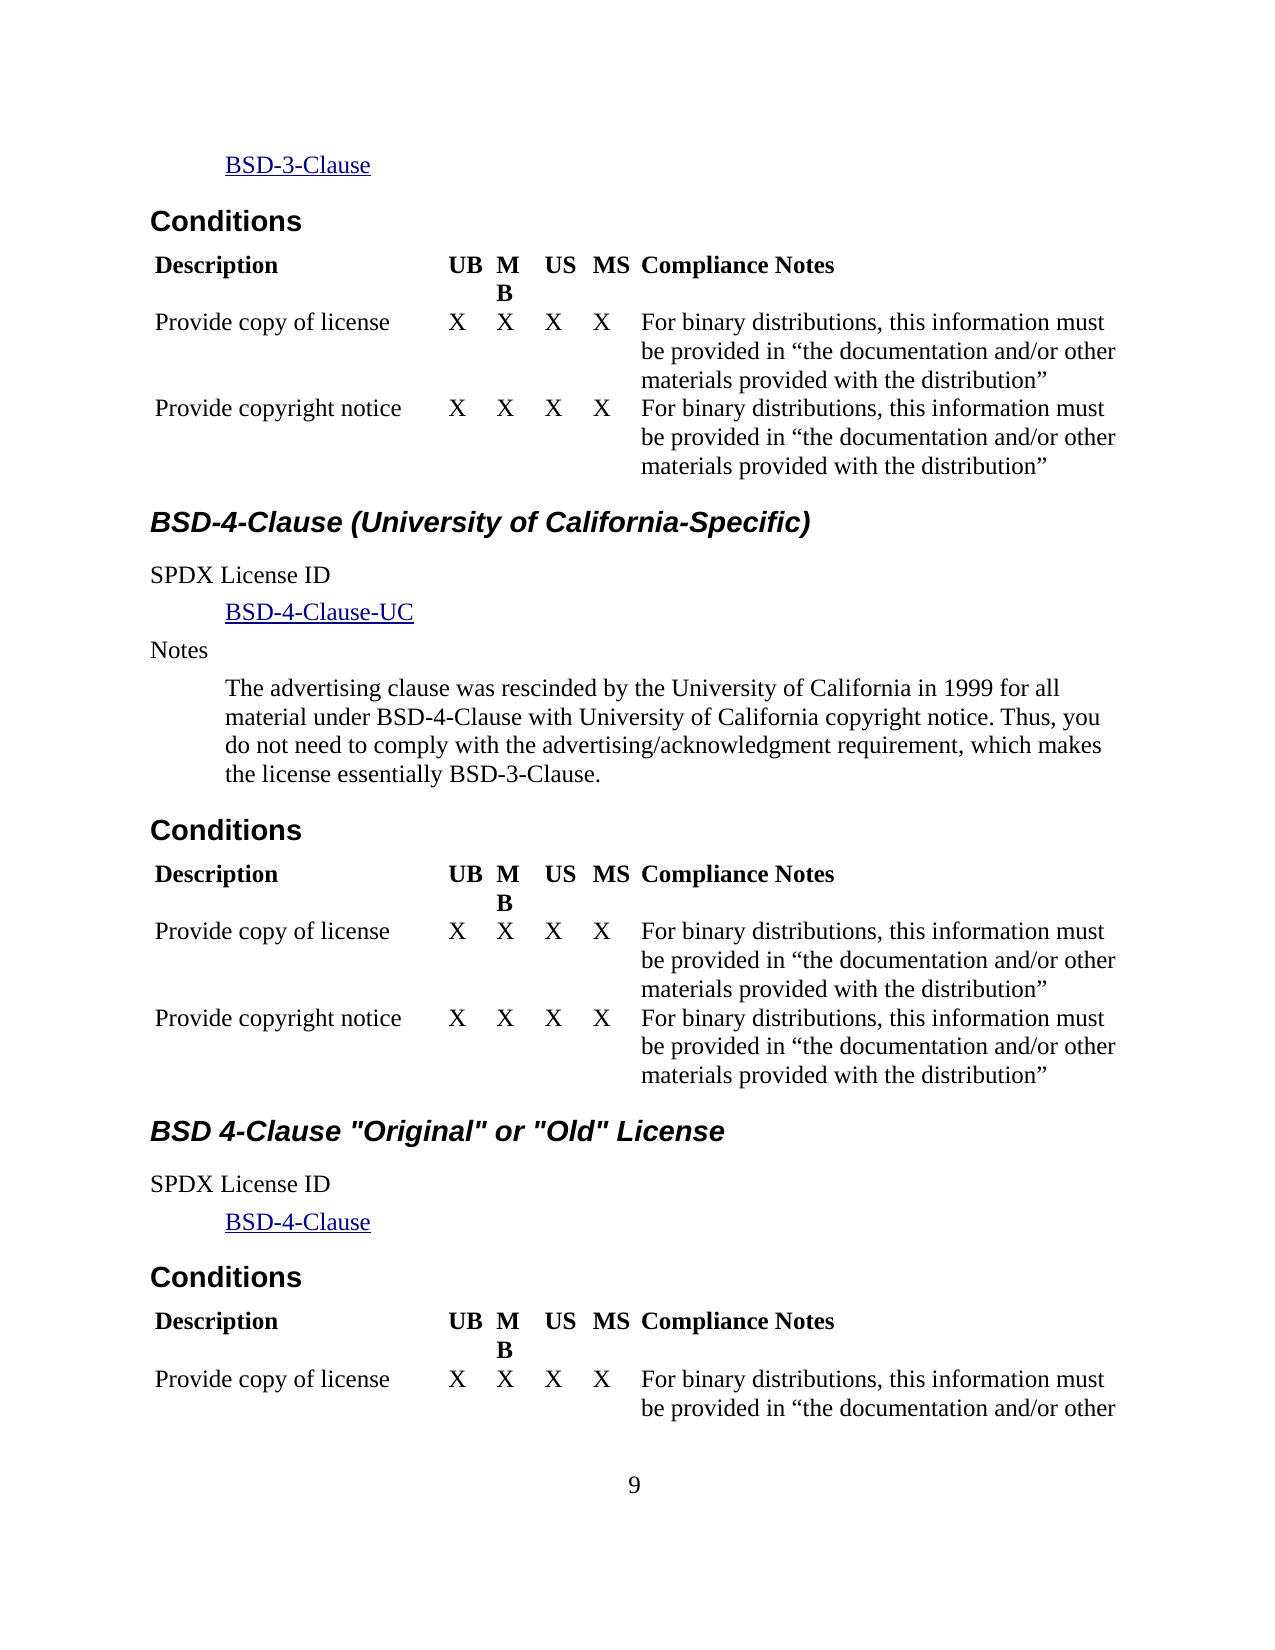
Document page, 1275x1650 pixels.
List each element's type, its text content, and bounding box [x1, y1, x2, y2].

table_cell X [540, 394, 588, 480]
table_cell X [492, 1364, 540, 1421]
table_cell X [492, 307, 540, 393]
table_header Compliance Notes [636, 859, 1125, 916]
table_cell For binary distributions, this information must be provided in “the documentation and/or other materials provided with the distribution” [636, 394, 1125, 480]
text BSD-3-Clause [225, 150, 1125, 179]
table_header MS [588, 250, 636, 307]
text The advertising clause was rescinded by the University of California in 1999 for all material under BSD-4-Clause with University of California copyright notice. Thus, you do not need to comply with the advertising/acknowledgment requirement, which makes the license essentially BSD-3-Clause. [225, 673, 1125, 788]
table_header UB [444, 859, 492, 916]
table_cell X [444, 916, 492, 1003]
table_header UB [444, 1306, 492, 1364]
table_header Description [150, 250, 443, 307]
table_header US [540, 859, 588, 916]
table_header MS [588, 1306, 636, 1364]
table_header Compliance Notes [636, 250, 1125, 307]
table_cell X [540, 307, 588, 393]
table_header Compliance Notes [636, 1306, 1125, 1364]
table_cell For binary distributions, this information must be provided in “the documentation and/or other materials provided with the distribution” [636, 916, 1125, 1003]
table_cell X [540, 916, 588, 1003]
table_cell X [588, 916, 636, 1003]
table_cell X [588, 394, 636, 480]
table_header MB [492, 250, 540, 307]
table_cell X [444, 1003, 492, 1089]
table_cell X [444, 1364, 492, 1421]
table_cell For binary distributions, this information must be provided in “the documentation and/or other materials provided with the distribution” [636, 307, 1125, 393]
table_header MB [492, 1306, 540, 1364]
table_cell For binary distributions, this information must be provided in “the documentation and/or other [636, 1364, 1125, 1421]
table_header Description [150, 1306, 443, 1364]
table_cell X [588, 1003, 636, 1089]
subtitle BSD-4-Clause (University of California-Specific) [150, 505, 1125, 538]
table_header US [540, 1306, 588, 1364]
subtitle BSD 4-Clause "Original" or "Old" License [150, 1114, 1125, 1147]
table_header UB [444, 250, 492, 307]
table_cell Provide copyright notice [150, 394, 443, 480]
table_cell X [444, 307, 492, 393]
table_cell X [492, 1003, 540, 1089]
subtitle Conditions [150, 813, 1125, 846]
table_header US [540, 250, 588, 307]
table_cell X [540, 1364, 588, 1421]
table_header Description [150, 859, 443, 916]
text SPDX License ID [150, 560, 1125, 588]
subtitle Conditions [150, 204, 1125, 237]
table_cell X [492, 916, 540, 1003]
table_cell X [444, 394, 492, 480]
table_cell X [540, 1003, 588, 1089]
table_cell Provide copy of license [150, 307, 443, 393]
table_cell Provide copyright notice [150, 1003, 443, 1089]
text BSD-4-Clause [225, 1207, 1125, 1235]
table_cell X [588, 307, 636, 393]
table_cell For binary distributions, this information must be provided in “the documentation and/or other materials provided with the distribution” [636, 1003, 1125, 1089]
table_header MB [492, 859, 540, 916]
table_cell Provide copy of license [150, 1364, 443, 1421]
table_cell Provide copy of license [150, 916, 443, 1003]
table_cell X [492, 394, 540, 480]
table_header MS [588, 859, 636, 916]
text Notes [150, 635, 1125, 664]
text SPDX License ID [150, 1169, 1125, 1198]
table_cell X [588, 1364, 636, 1421]
subtitle Conditions [150, 1260, 1125, 1294]
text BSD-4-Clause-UC [225, 597, 1125, 626]
